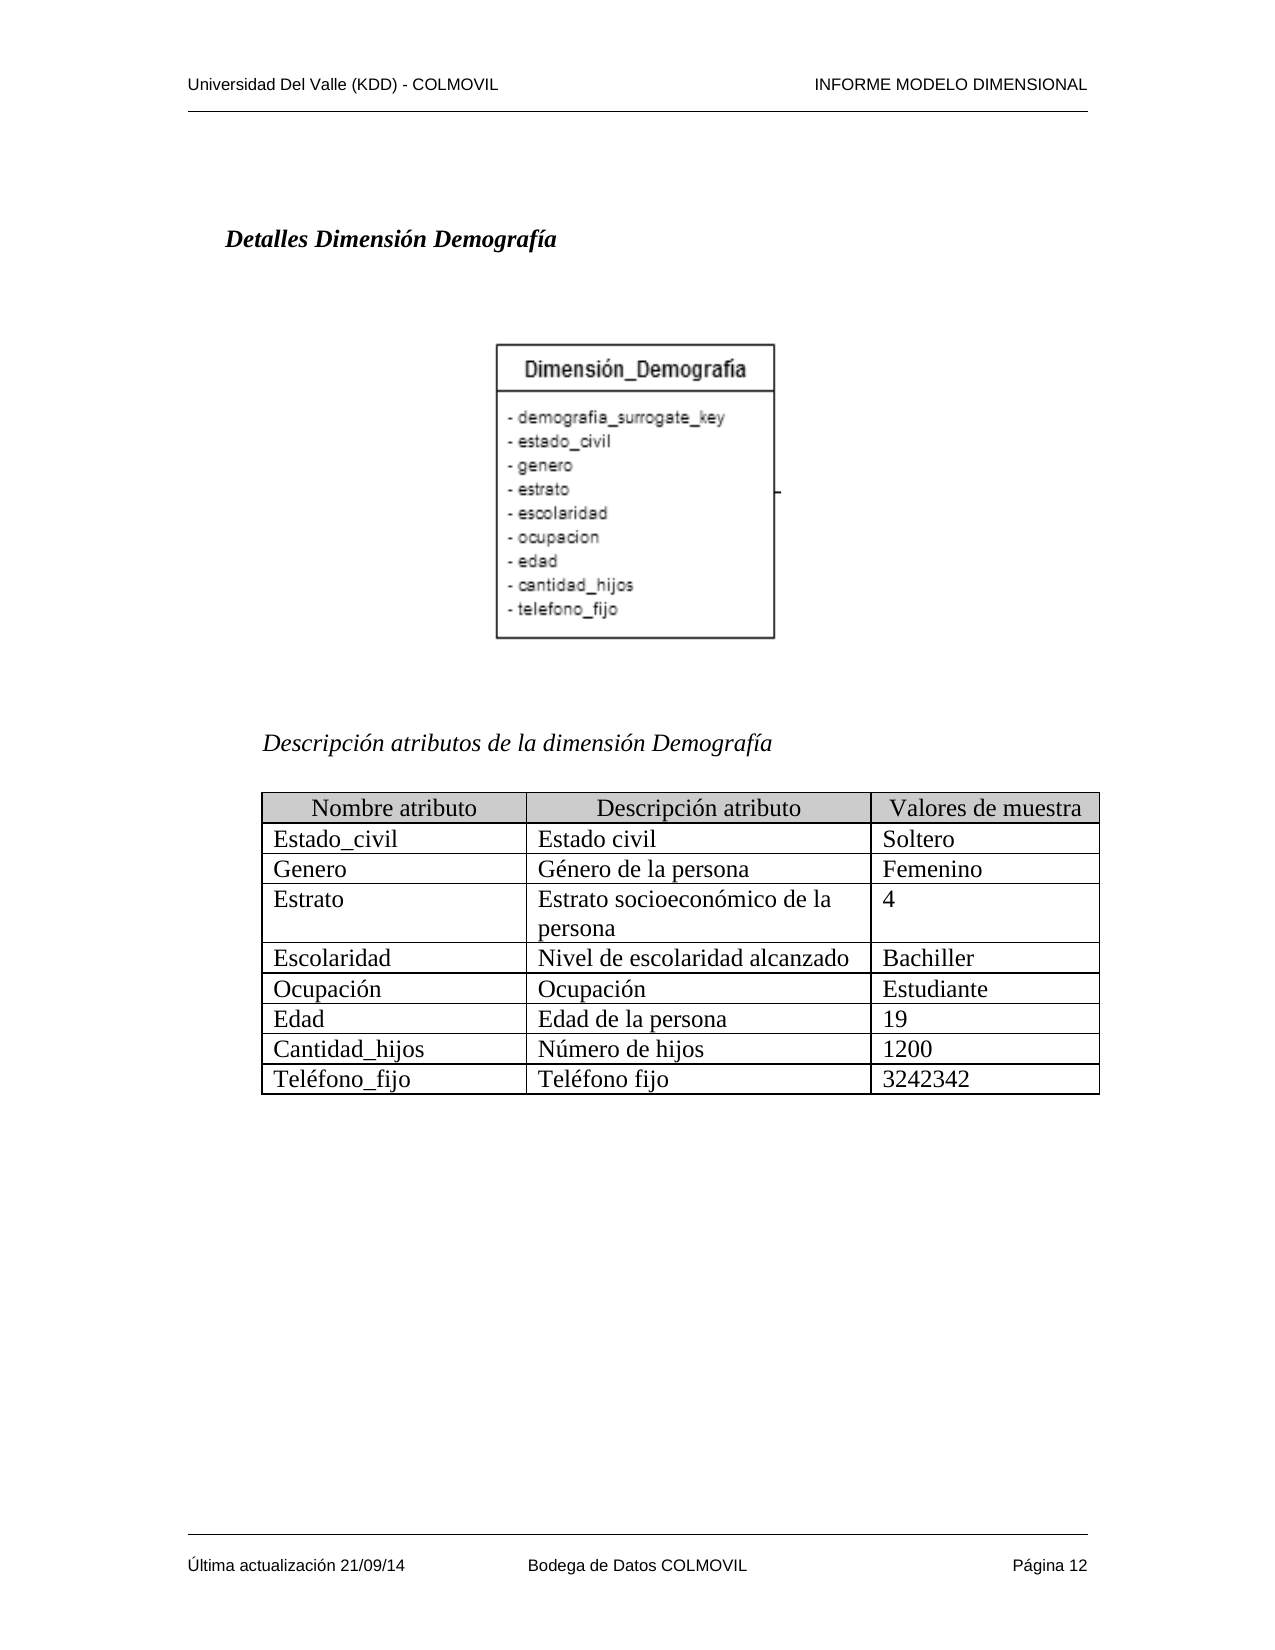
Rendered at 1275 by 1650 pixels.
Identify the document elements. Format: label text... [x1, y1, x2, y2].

subtitle Detalles Dimensión Demografía [225, 224, 1087, 253]
subtitle Descripción atributos de la dimensión Demografía [262, 728, 1087, 757]
table_cell Estado civil [527, 824, 870, 852]
table_cell Teléfono_fijo [263, 1065, 526, 1093]
table_cell Cantidad_hijos [263, 1034, 526, 1063]
table_header Descripción atributo [527, 793, 870, 822]
table_cell Estado_civil [263, 824, 526, 852]
table_cell Nivel de escolaridad alcanzado [527, 943, 870, 972]
table_cell Estrato socioeconómico de la persona [527, 884, 870, 942]
table_cell 3242342 [872, 1065, 1099, 1093]
table_cell Estudiante [872, 974, 1099, 1002]
table_cell Femenino [872, 854, 1099, 883]
table_cell Bachiller [872, 943, 1099, 972]
table_cell Género de la persona [527, 854, 870, 883]
table_cell Número de hijos [527, 1034, 870, 1063]
table_cell Escolaridad [263, 943, 526, 972]
table_cell Edad [263, 1004, 526, 1033]
table_cell Genero [263, 854, 526, 883]
table_cell Estrato [263, 884, 526, 942]
table_cell Edad de la persona [527, 1004, 870, 1033]
table_cell 1200 [872, 1034, 1099, 1063]
table_cell 19 [872, 1004, 1099, 1033]
table_header Valores de muestra [872, 793, 1099, 822]
table_cell Ocupación [527, 974, 870, 1002]
table_cell Ocupación [263, 974, 526, 1002]
table_cell 4 [872, 884, 1099, 942]
table_cell Soltero [872, 824, 1099, 852]
picture [493, 337, 782, 643]
table_header Nombre atributo [263, 793, 526, 822]
table_cell Teléfono fijo [527, 1065, 870, 1093]
